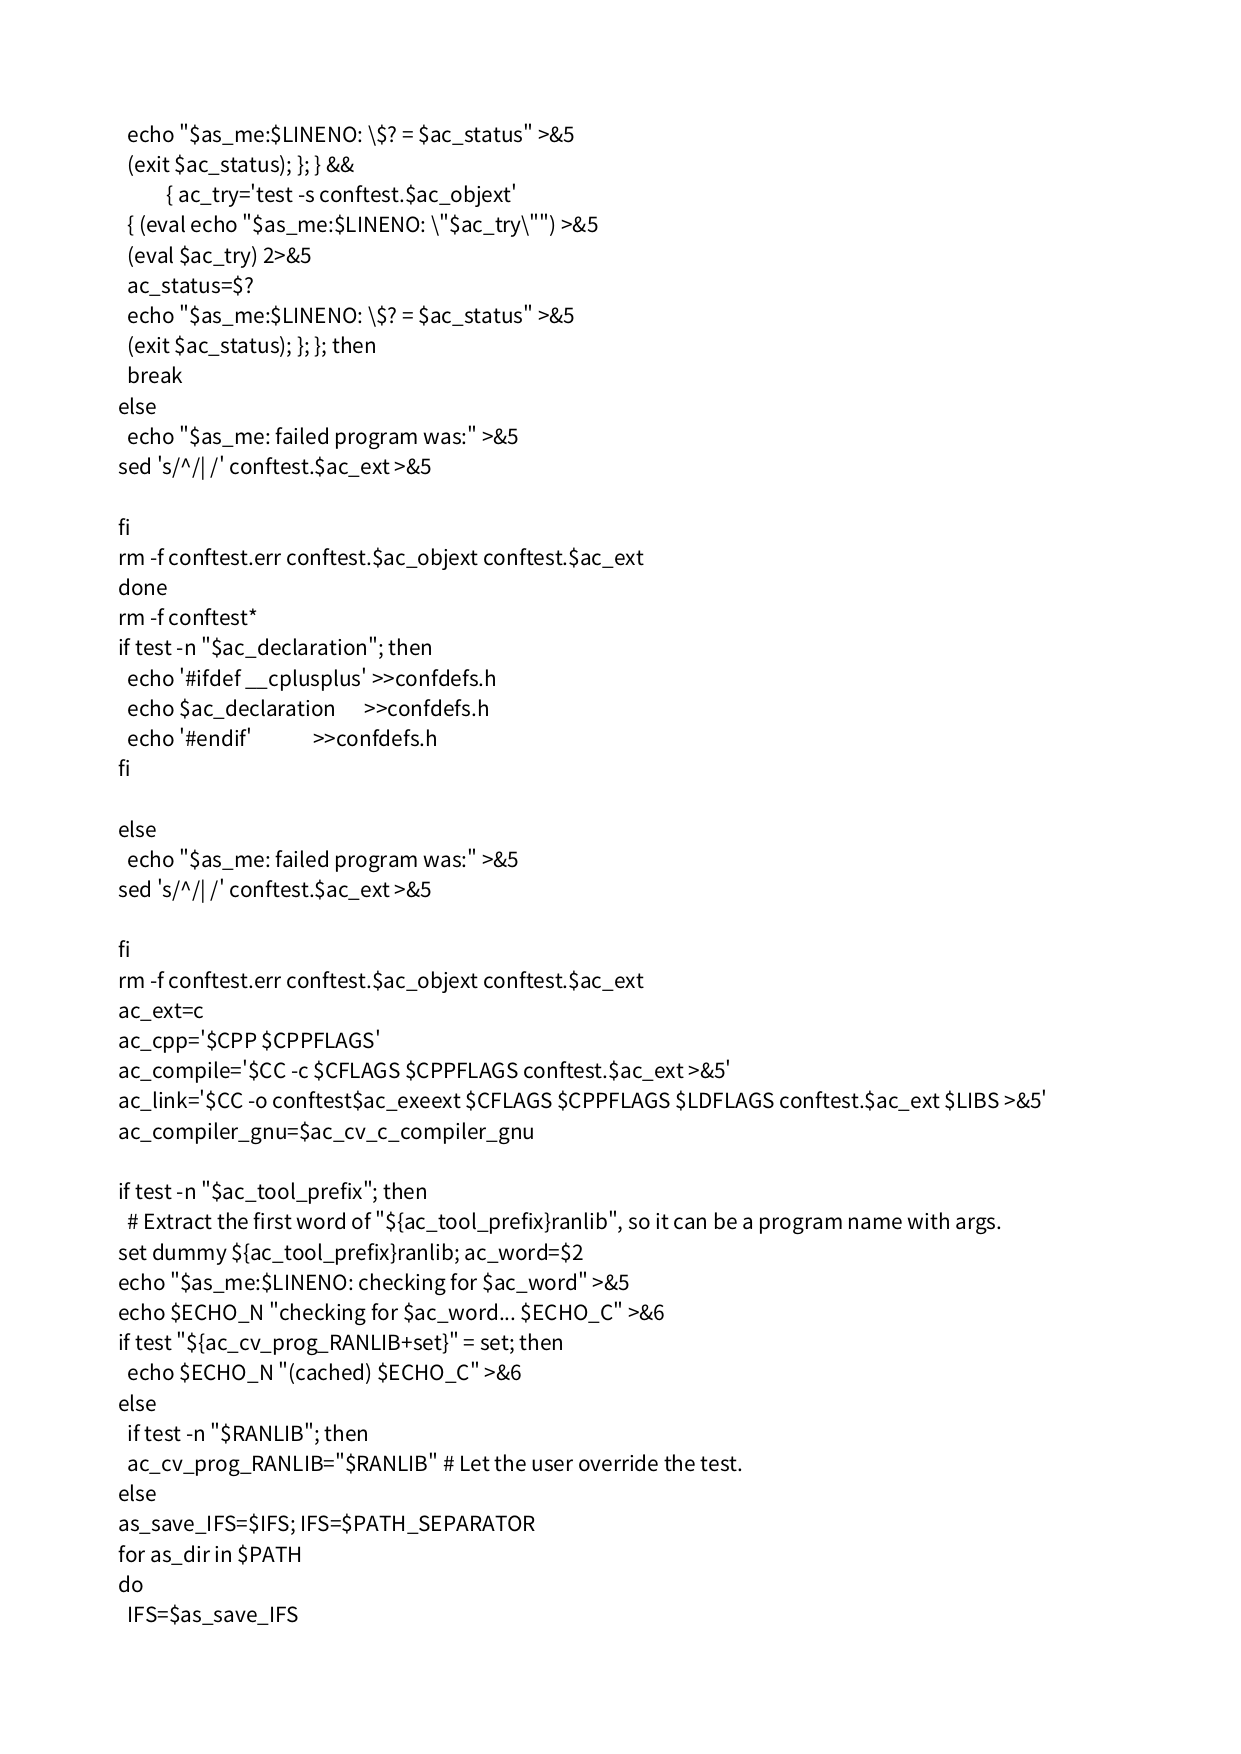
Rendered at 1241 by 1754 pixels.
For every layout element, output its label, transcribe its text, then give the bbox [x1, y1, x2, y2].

text fi [118, 511, 1122, 541]
text echo '#endif' >>confdefs.h [118, 722, 1122, 752]
text if test -n "$ac_declaration"; then [118, 632, 1122, 662]
text (eval $ac_try) 2>&5 [118, 239, 1122, 269]
text echo $ECHO_N "(cached) $ECHO_C" >&6 [118, 1357, 1122, 1387]
text ac_compiler_gnu=$ac_cv_c_compiler_gnu [118, 1115, 1122, 1145]
text { (eval echo "$as_me:$LINENO: \"$ac_try\"") >&5 [118, 209, 1122, 239]
text IFS=$as_save_IFS [118, 1598, 1122, 1628]
text (exit $ac_status); }; } && [118, 148, 1122, 178]
text fi [118, 934, 1122, 964]
text echo "$as_me:$LINENO: \$? = $ac_status" >&5 [118, 118, 1122, 148]
text do [118, 1568, 1122, 1598]
text (exit $ac_status); }; }; then [118, 329, 1122, 360]
text echo '#ifdef __cplusplus' >>confdefs.h [118, 662, 1122, 692]
text done [118, 571, 1122, 601]
text echo "$as_me:$LINENO: \$? = $ac_status" >&5 [118, 299, 1122, 329]
text else [118, 813, 1122, 843]
text sed 's/^/| /' conftest.$ac_ext >&5 [118, 450, 1122, 481]
text set dummy ${ac_tool_prefix}ranlib; ac_word=$2 [118, 1236, 1122, 1266]
text ac_compile='$CC -c $CFLAGS $CPPFLAGS conftest.$ac_ext >&5' [118, 1054, 1122, 1085]
text else [118, 1387, 1122, 1417]
text echo $ac_declaration >>confdefs.h [118, 692, 1122, 722]
text echo "$as_me:$LINENO: checking for $ac_word" >&5 [118, 1266, 1122, 1296]
text if test -n "$RANLIB"; then [118, 1417, 1122, 1447]
text ac_ext=c [118, 994, 1122, 1024]
text echo "$as_me: failed program was:" >&5 [118, 843, 1122, 873]
text as_save_IFS=$IFS; IFS=$PATH_SEPARATOR [118, 1508, 1122, 1538]
text # Extract the first word of "${ac_tool_prefix}ranlib", so it can be a program name with args. [118, 1206, 1122, 1236]
text sed 's/^/| /' conftest.$ac_ext >&5 [118, 873, 1122, 903]
text ac_cv_prog_RANLIB="$RANLIB" # Let the user override the test. [118, 1447, 1122, 1477]
text ac_status=$? [118, 269, 1122, 299]
text { ac_try='test -s conftest.$ac_objext' [118, 178, 1122, 209]
text ac_cpp='$CPP $CPPFLAGS' [118, 1024, 1122, 1054]
text rm -f conftest.err conftest.$ac_objext conftest.$ac_ext [118, 541, 1122, 571]
text echo "$as_me: failed program was:" >&5 [118, 420, 1122, 450]
text fi [118, 752, 1122, 783]
text if test -n "$ac_tool_prefix"; then [118, 1175, 1122, 1206]
text rm -f conftest* [118, 601, 1122, 632]
text rm -f conftest.err conftest.$ac_objext conftest.$ac_ext [118, 964, 1122, 994]
text else [118, 1477, 1122, 1508]
text echo $ECHO_N "checking for $ac_word... $ECHO_C" >&6 [118, 1296, 1122, 1326]
text for as_dir in $PATH [118, 1538, 1122, 1568]
text ac_link='$CC -o conftest$ac_exeext $CFLAGS $CPPFLAGS $LDFLAGS conftest.$ac_ext $LIBS >&5' [118, 1085, 1122, 1115]
text break [118, 360, 1122, 390]
text else [118, 390, 1122, 420]
text if test "${ac_cv_prog_RANLIB+set}" = set; then [118, 1326, 1122, 1357]
